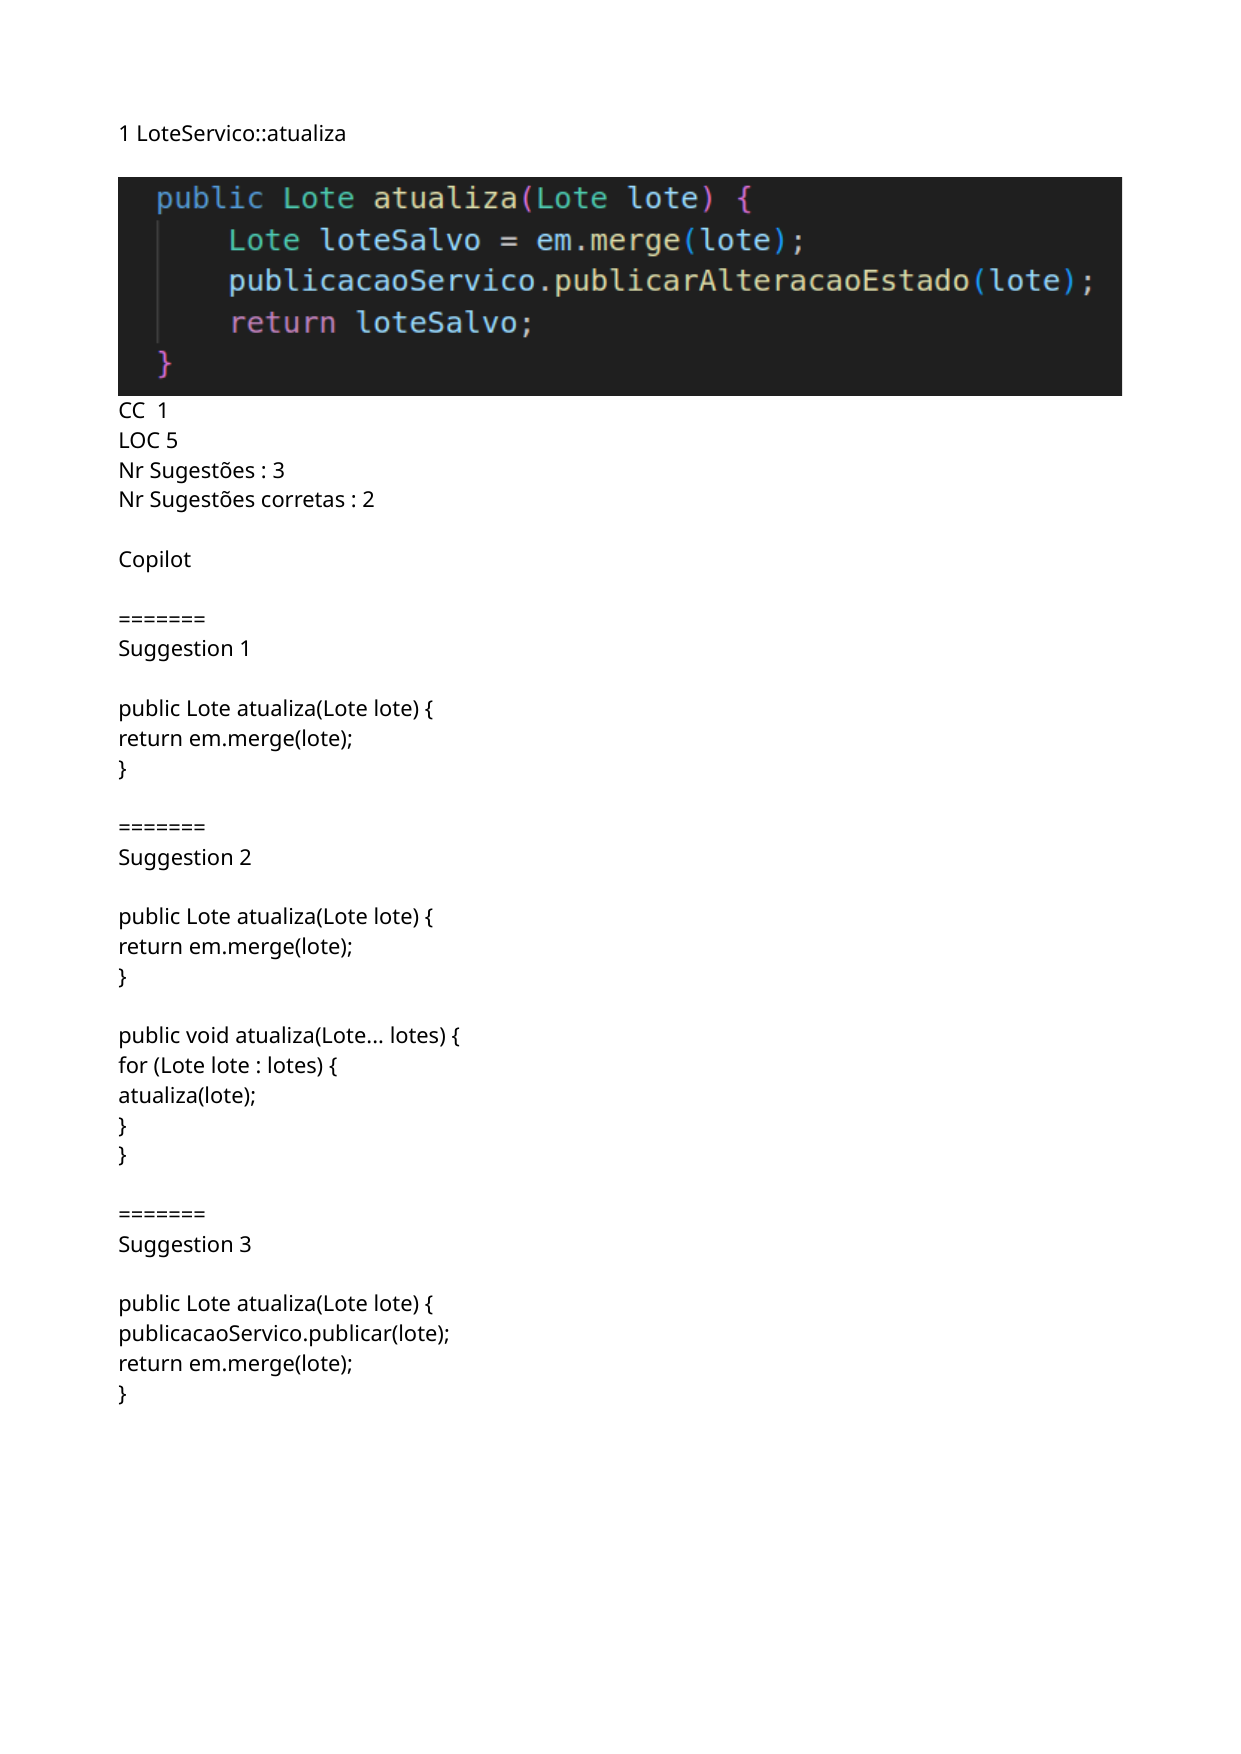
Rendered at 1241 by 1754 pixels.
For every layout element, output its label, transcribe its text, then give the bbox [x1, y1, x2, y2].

text } [118, 1378, 1122, 1407]
picture [118, 177, 1123, 396]
text ======= [118, 1199, 1122, 1229]
text public Lote atualiza(Lote lote) { [118, 901, 1122, 931]
text } [118, 752, 1122, 782]
text 1 LoteServico::atualiza [118, 118, 1122, 148]
text public Lote atualiza(Lote lote) { [118, 1288, 1122, 1318]
text } [118, 961, 1122, 991]
text return em.merge(lote); [118, 931, 1122, 961]
text publicacaoServico.publicar(lote); [118, 1318, 1122, 1348]
text } [118, 1139, 1122, 1169]
text Suggestion 3 [118, 1229, 1122, 1258]
text } [118, 1110, 1122, 1139]
text for (Lote lote : lotes) { [118, 1050, 1122, 1080]
text Copilot [118, 544, 1122, 574]
text public Lote atualiza(Lote lote) { [118, 693, 1122, 723]
text Nr Sugestões : 3 [118, 455, 1122, 484]
text Suggestion 2 [118, 842, 1122, 872]
text ======= [118, 604, 1122, 633]
text atualiza(lote); [118, 1080, 1122, 1110]
text public void atualiza(Lote... lotes) { [118, 1020, 1122, 1050]
text Suggestion 1 [118, 633, 1122, 663]
text return em.merge(lote); [118, 723, 1122, 752]
text return em.merge(lote); [118, 1348, 1122, 1378]
text Nr Sugestões corretas : 2 [118, 484, 1122, 514]
text ======= [118, 812, 1122, 842]
text CC 1 [118, 396, 1122, 425]
text LOC 5 [118, 425, 1122, 455]
